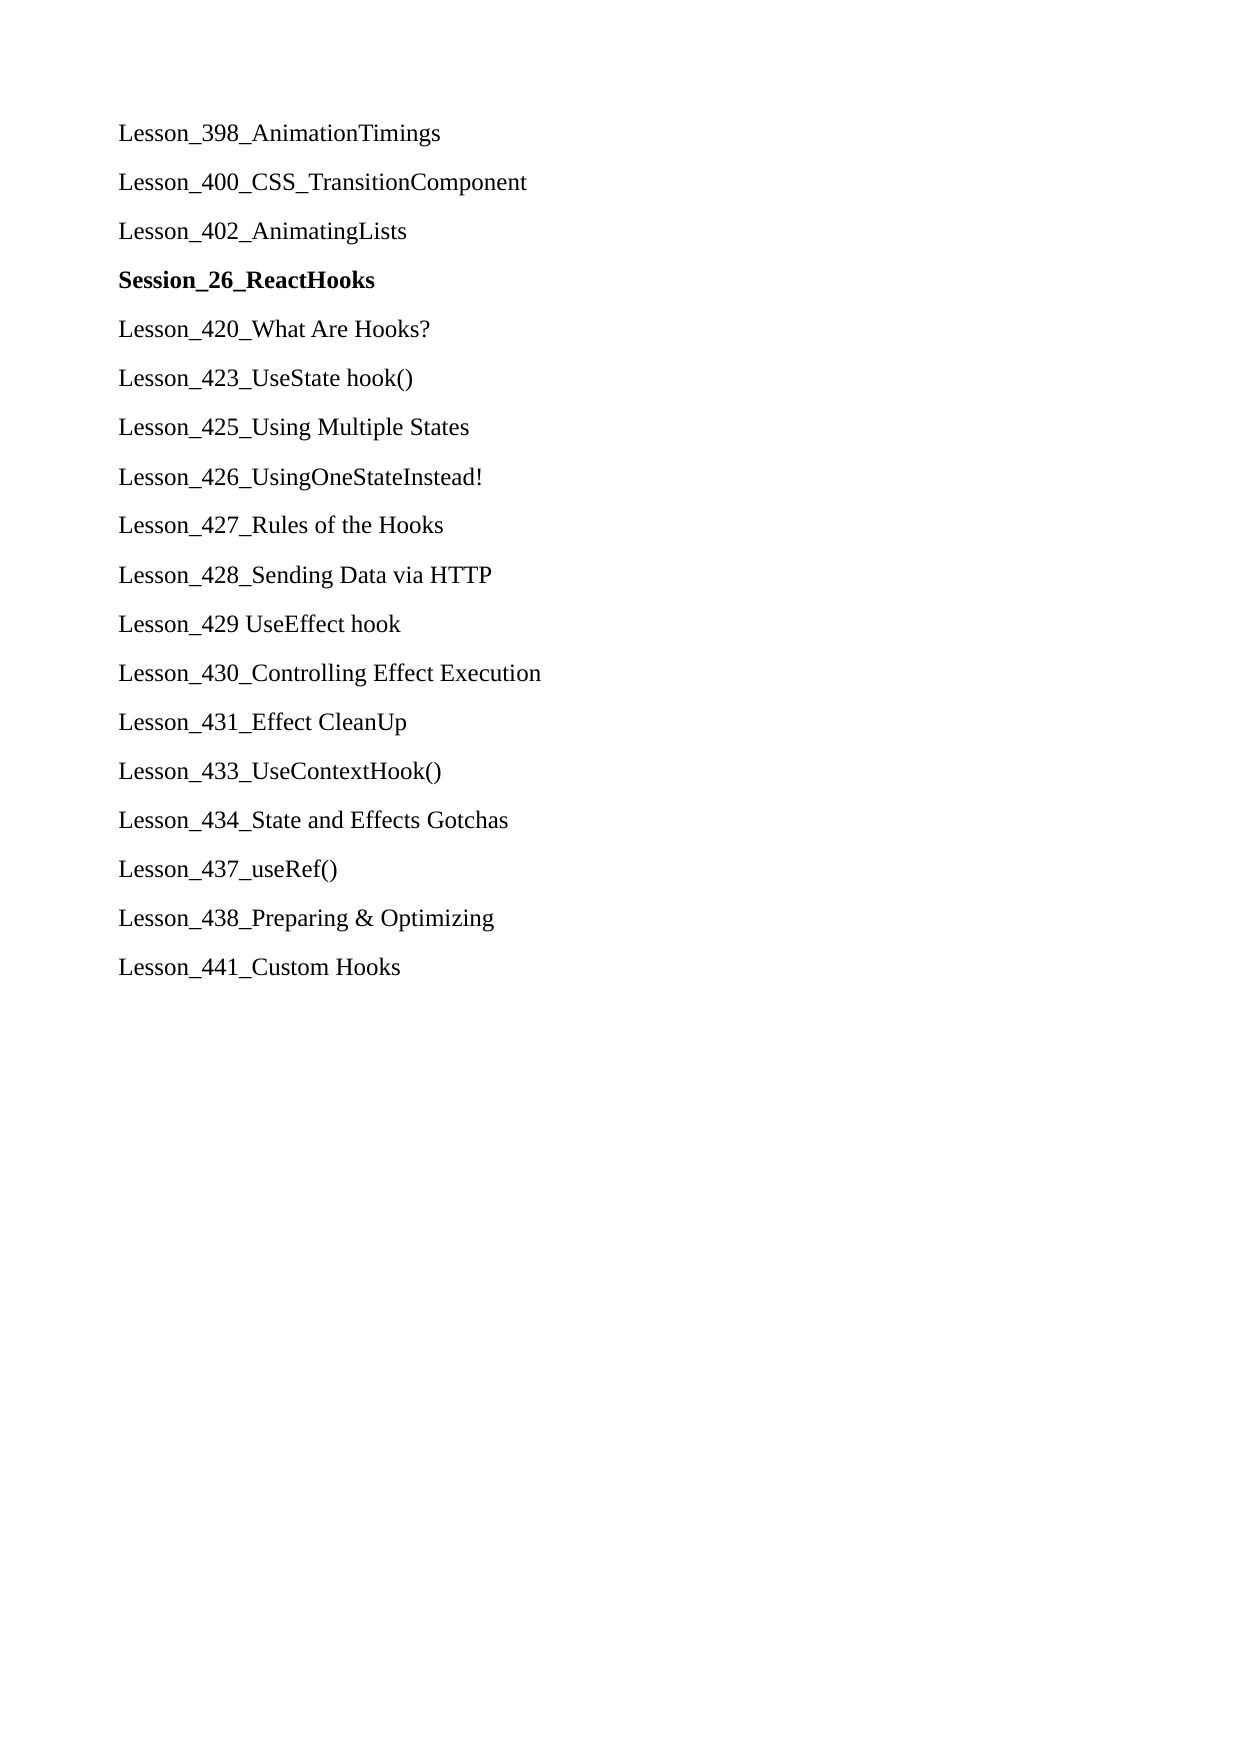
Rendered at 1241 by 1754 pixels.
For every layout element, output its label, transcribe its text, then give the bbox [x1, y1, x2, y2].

text Lesson_420_What Are Hooks? [118, 314, 1122, 343]
text Lesson_427_Rules of the Hooks [118, 511, 1122, 539]
text Lesson_430_Controlling Effect Execution [118, 658, 1122, 687]
text Lesson_434_State and Effects Gotchas [118, 805, 1122, 834]
text Lesson_400_CSS_TransitionComponent [118, 167, 1122, 196]
text Lesson_433_UseContextHook() [118, 756, 1122, 785]
text Lesson_402_AnimatingLists [118, 216, 1122, 245]
text Lesson_437_useRef() [118, 854, 1122, 883]
text Lesson_441_Custom Hooks [118, 952, 1122, 981]
text Lesson_428_Sending Data via HTTP [118, 560, 1122, 588]
text Lesson_431_Effect CleanUp [118, 707, 1122, 736]
text Lesson_426_UsingOneStateInstead! [118, 462, 1122, 490]
text Lesson_423_UseState hook() [118, 363, 1122, 392]
text Lesson_398_AnimationTimings [118, 118, 1122, 147]
text Lesson_438_Preparing & Optimizing [118, 903, 1122, 932]
text Session_26_ReactHooks [118, 265, 1122, 294]
text Lesson_425_Using Multiple States [118, 412, 1122, 441]
text Lesson_429 UseEffect hook [118, 609, 1122, 637]
